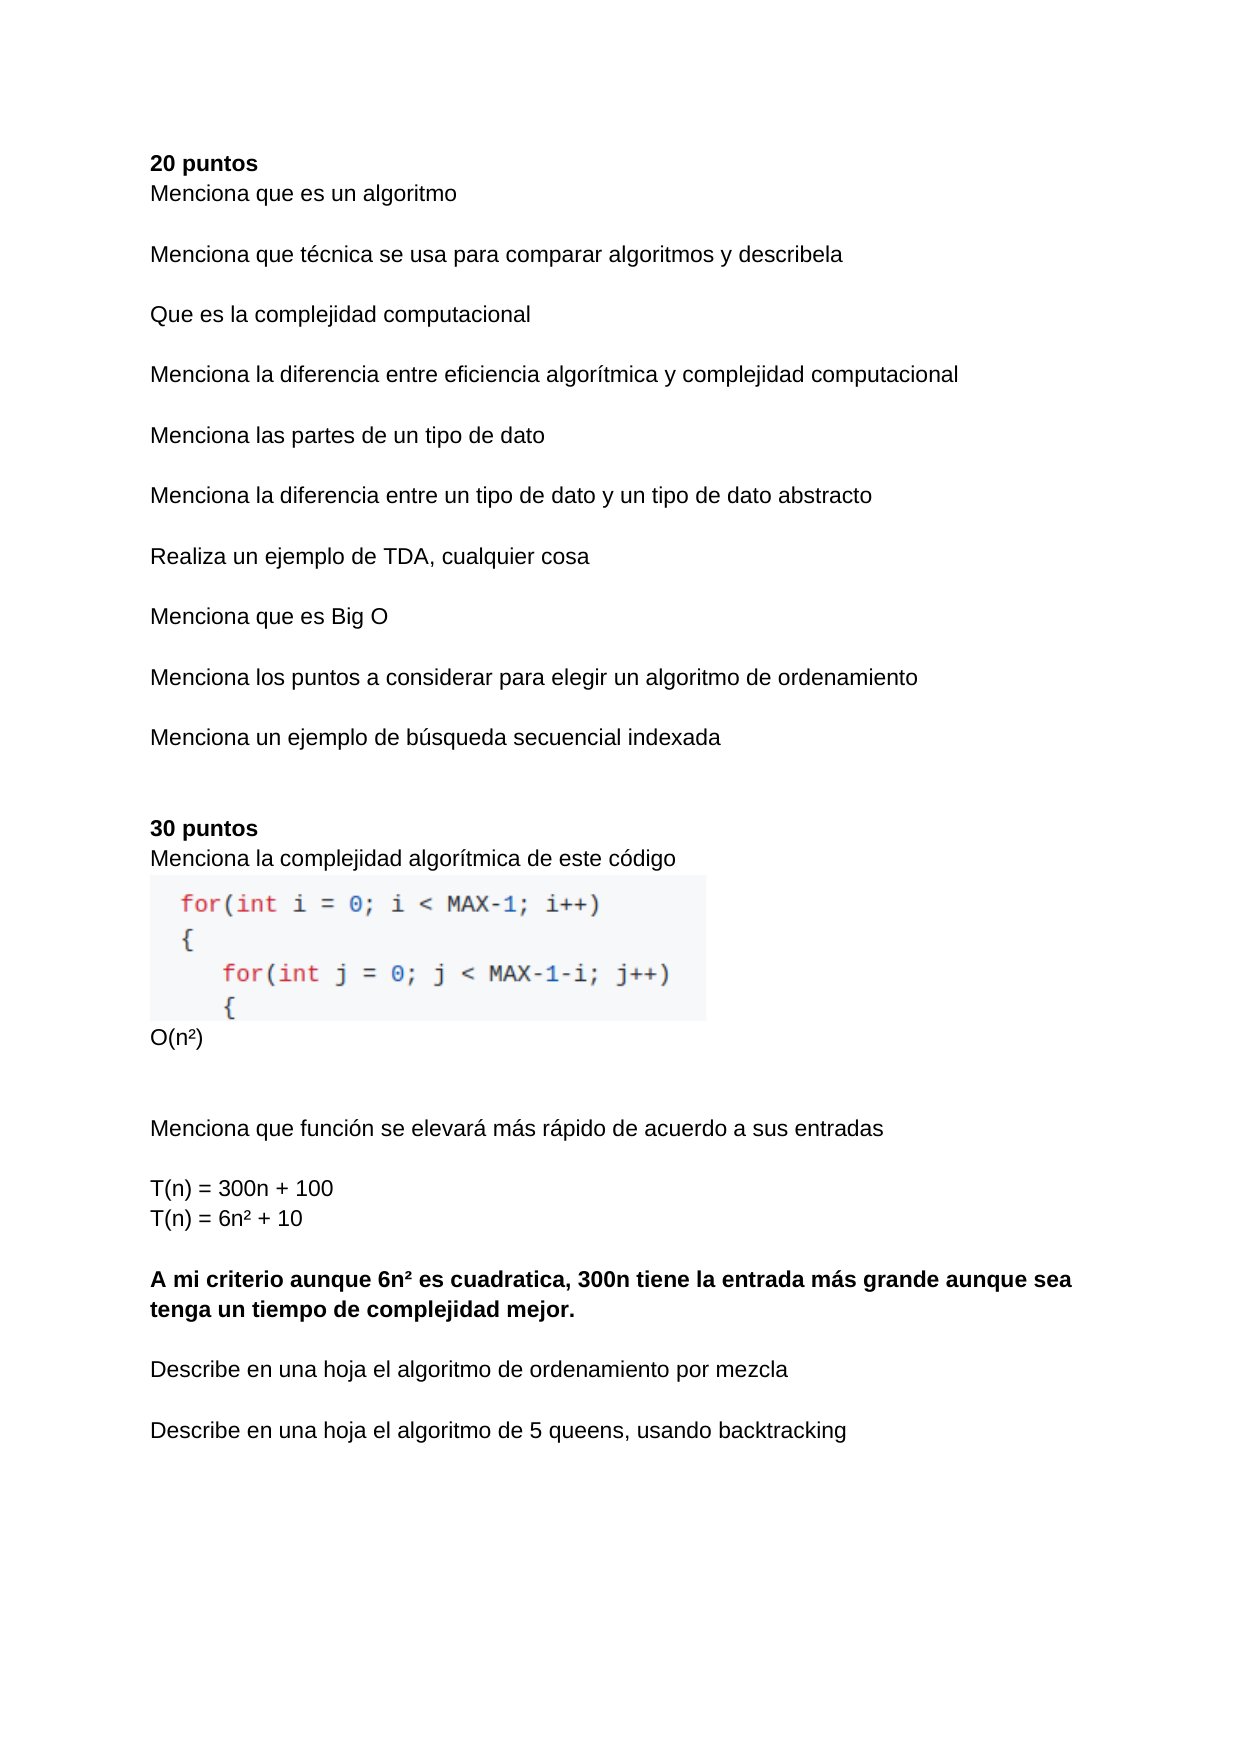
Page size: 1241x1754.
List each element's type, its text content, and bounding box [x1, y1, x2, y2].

text Menciona que función se elevará más rápido de acuerdo a sus entradas [150, 1115, 1090, 1141]
text O(n²) [150, 1024, 1090, 1051]
text Menciona los puntos a considerar para elegir un algoritmo de ordenamiento [150, 663, 1090, 690]
text T(n) = 300n + 100 [150, 1175, 1090, 1202]
text T(n) = 6n² + 10 [150, 1205, 1090, 1232]
text Menciona que técnica se usa para comparar algoritmos y describela [150, 241, 1090, 267]
text Que es la complejidad computacional [150, 301, 1090, 327]
text 20 puntos [150, 150, 1090, 176]
text Describe en una hoja el algoritmo de ordenamiento por mezcla [150, 1356, 1090, 1383]
text Menciona la complejidad algorítmica de este código [150, 845, 1090, 871]
text Menciona las partes de un tipo de dato [150, 422, 1090, 448]
picture [150, 875, 707, 1021]
text Menciona la diferencia entre un tipo de dato y un tipo de dato abstracto [150, 482, 1090, 509]
text Menciona que es Big O [150, 603, 1090, 629]
text Menciona que es un algoritmo [150, 180, 1090, 207]
text Menciona la diferencia entre eficiencia algorítmica y complejidad computacional [150, 361, 1090, 388]
text A mi criterio aunque 6n² es cuadratica, 300n tiene la entrada más grande aunque sea tenga un tiempo de complejidad mejor. [150, 1266, 1090, 1322]
text 30 puntos [150, 814, 1090, 841]
text Describe en una hoja el algoritmo de 5 queens, usando backtracking [150, 1417, 1090, 1443]
text Realiza un ejemplo de TDA, cualquier cosa [150, 543, 1090, 569]
text Menciona un ejemplo de búsqueda secuencial indexada [150, 724, 1090, 750]
